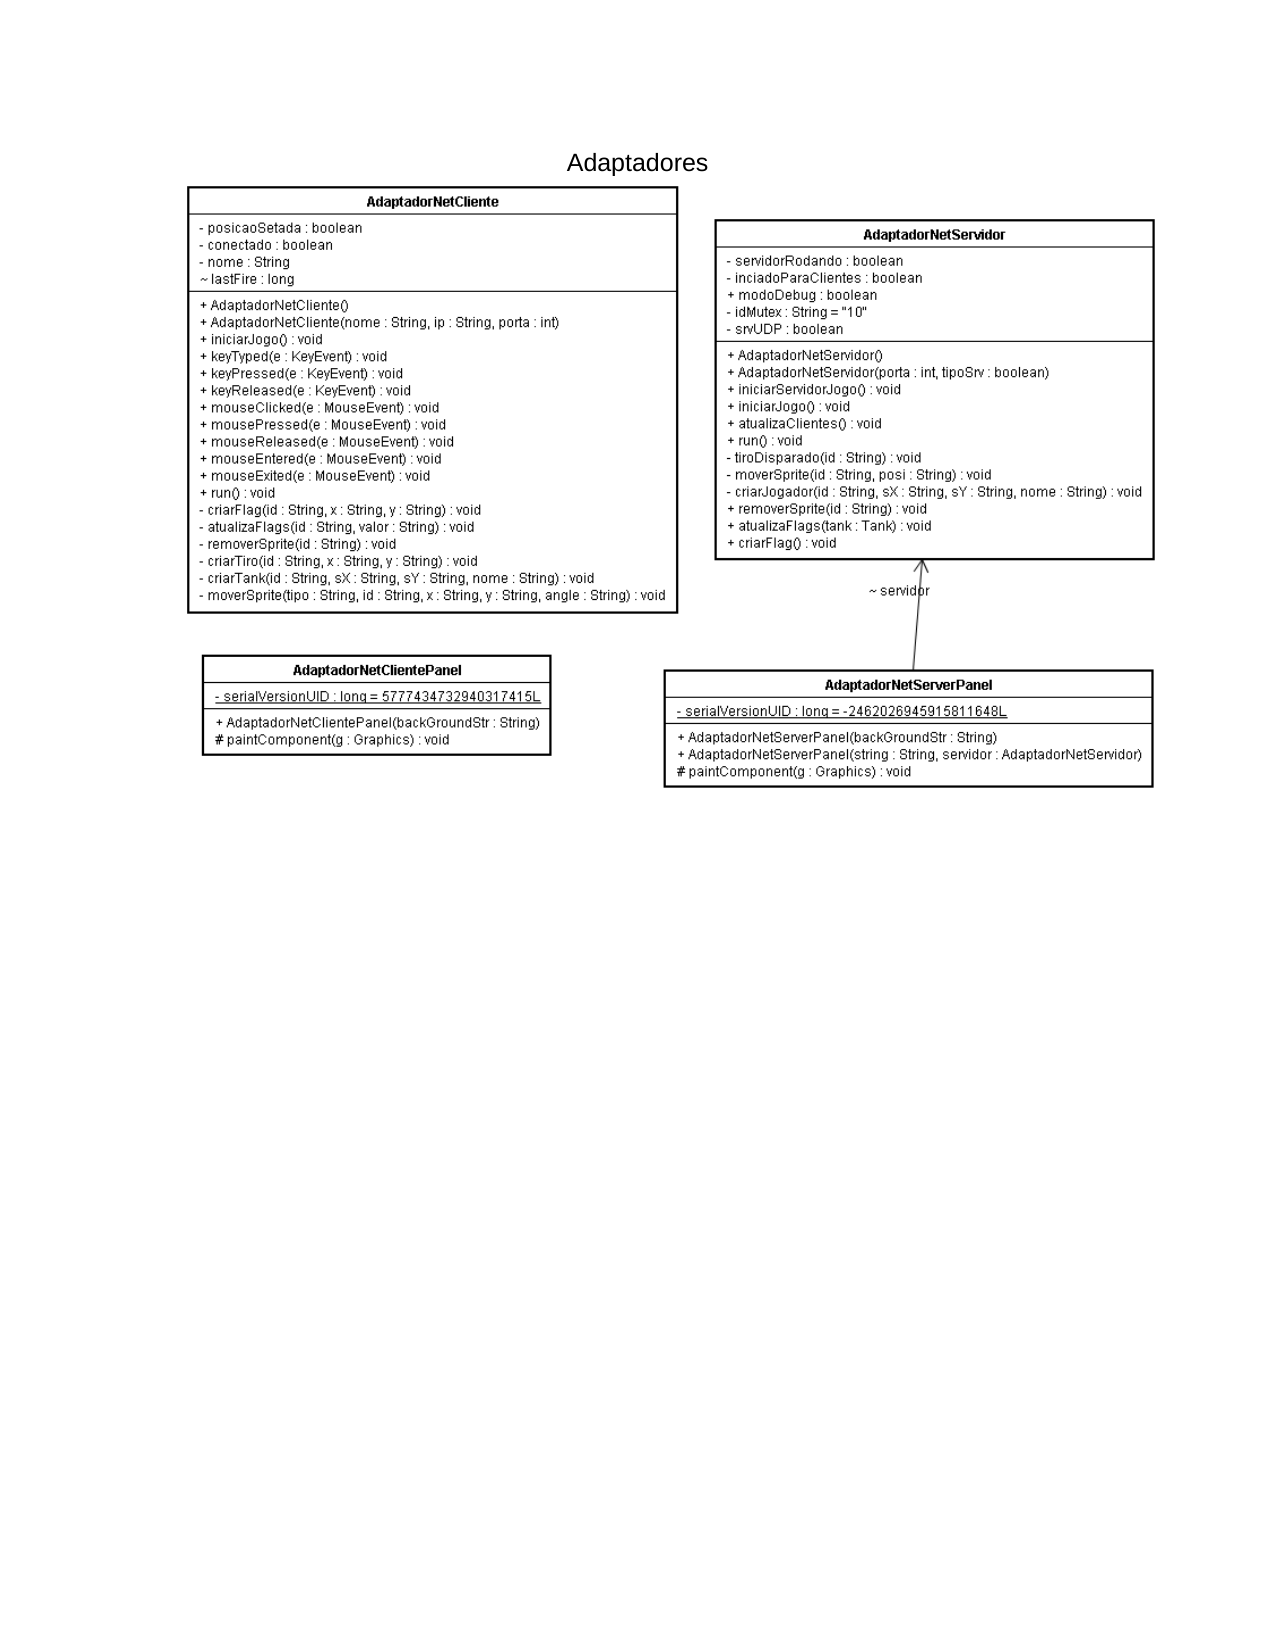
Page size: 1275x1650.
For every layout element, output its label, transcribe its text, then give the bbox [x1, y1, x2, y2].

picture [177, 176, 1165, 798]
text Adaptadores [177, 148, 1098, 176]
